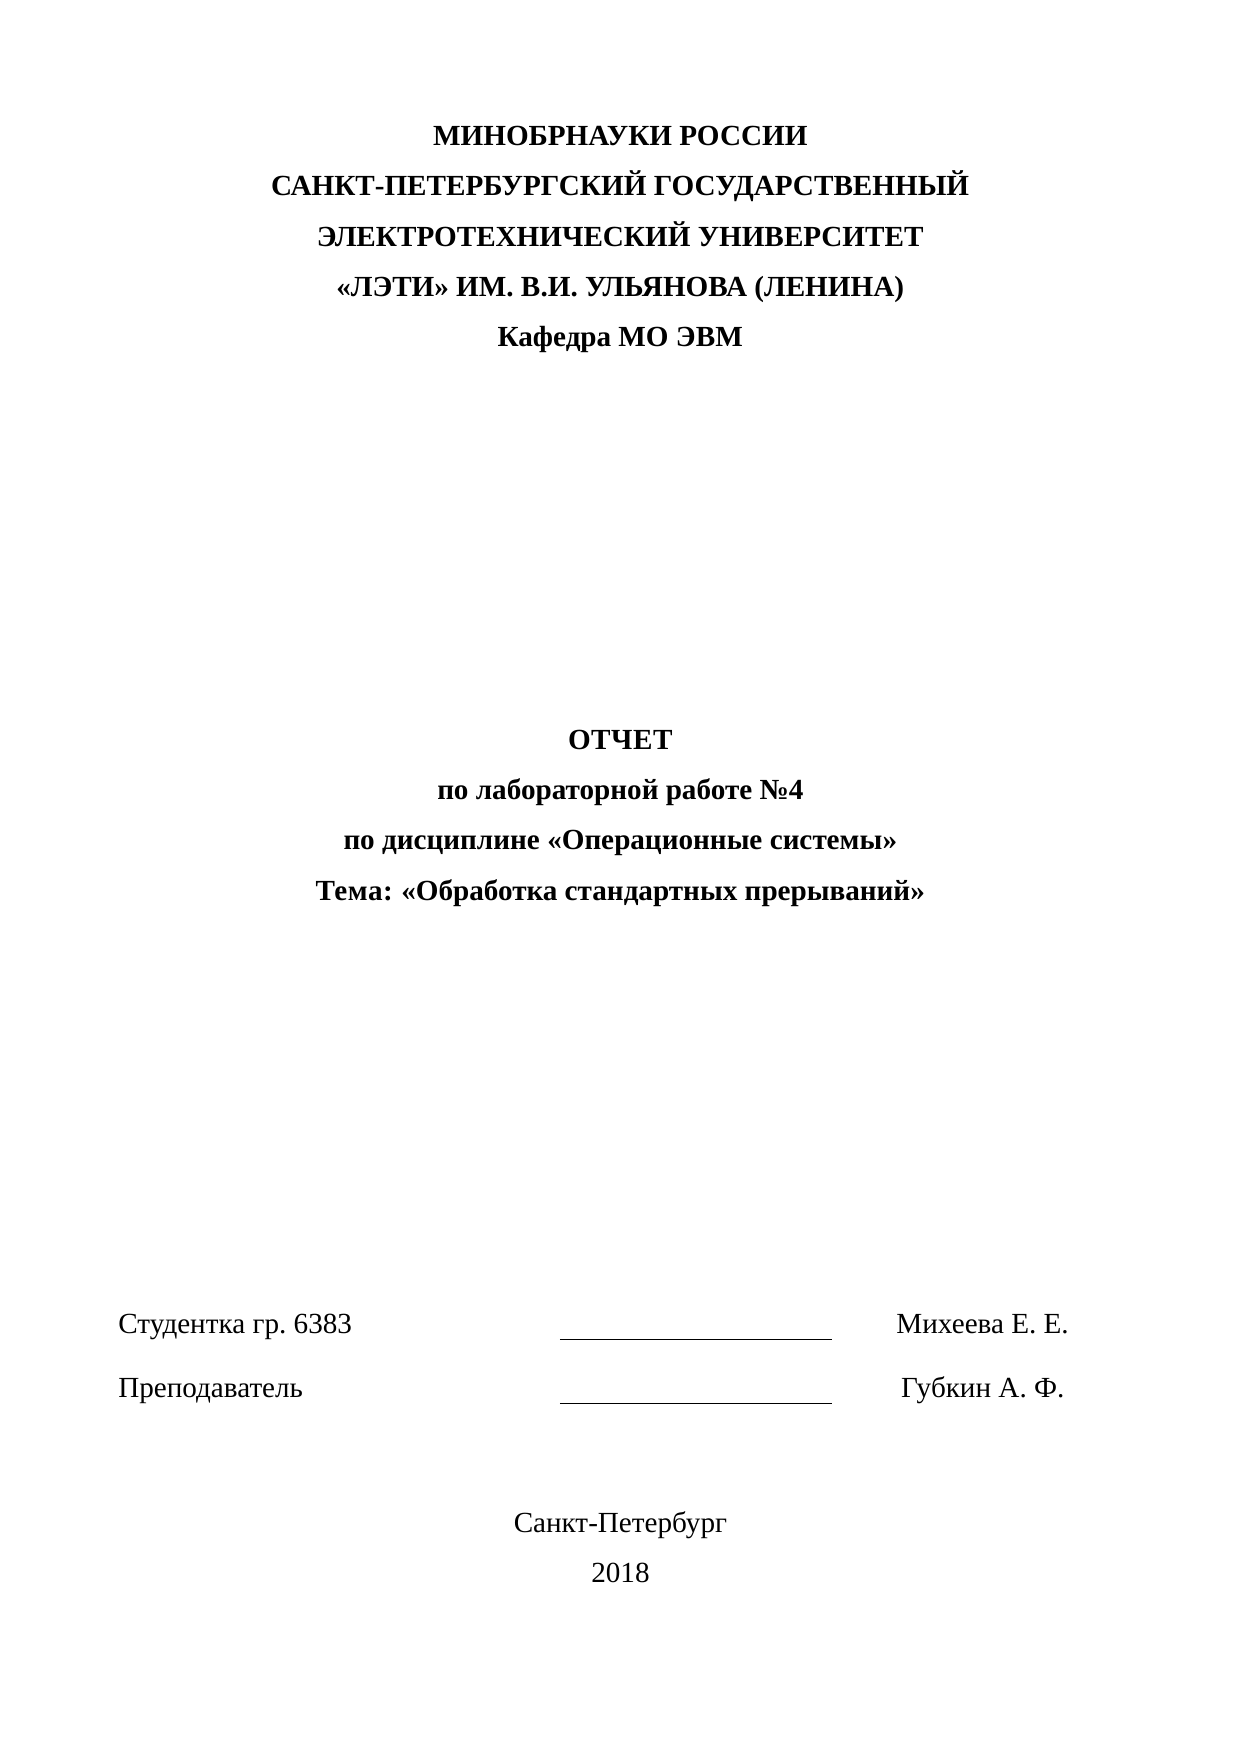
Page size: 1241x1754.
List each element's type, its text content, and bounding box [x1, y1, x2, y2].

text Санкт-Петербург [118, 1505, 1122, 1538]
table_header Студентка гр. 6383 [107, 1275, 560, 1339]
text по лабораторной работе №4 [118, 772, 1122, 806]
table_cell [560, 1340, 832, 1403]
table_cell Преподаватель [107, 1339, 560, 1403]
text отчет [118, 722, 1122, 755]
text Кафедра МО ЭВМ [118, 319, 1122, 353]
text Санкт-Петербургский государственный [118, 168, 1122, 202]
text по дисциплине «Операционные системы» [118, 822, 1122, 856]
text 2018 [118, 1555, 1122, 1589]
text Тема: «Обработка стандартных прерываний» [118, 873, 1122, 906]
table_header Михеева Е. Е. [832, 1275, 1133, 1339]
table_cell Губкин А. Ф. [832, 1339, 1133, 1403]
text «ЛЭТИ» им. В.И. Ульянова (Ленина) [118, 269, 1122, 303]
table_header [560, 1275, 832, 1339]
text МИНОБРНАУКИ РОССИИ [118, 118, 1122, 152]
text электротехнический университет [118, 219, 1122, 252]
